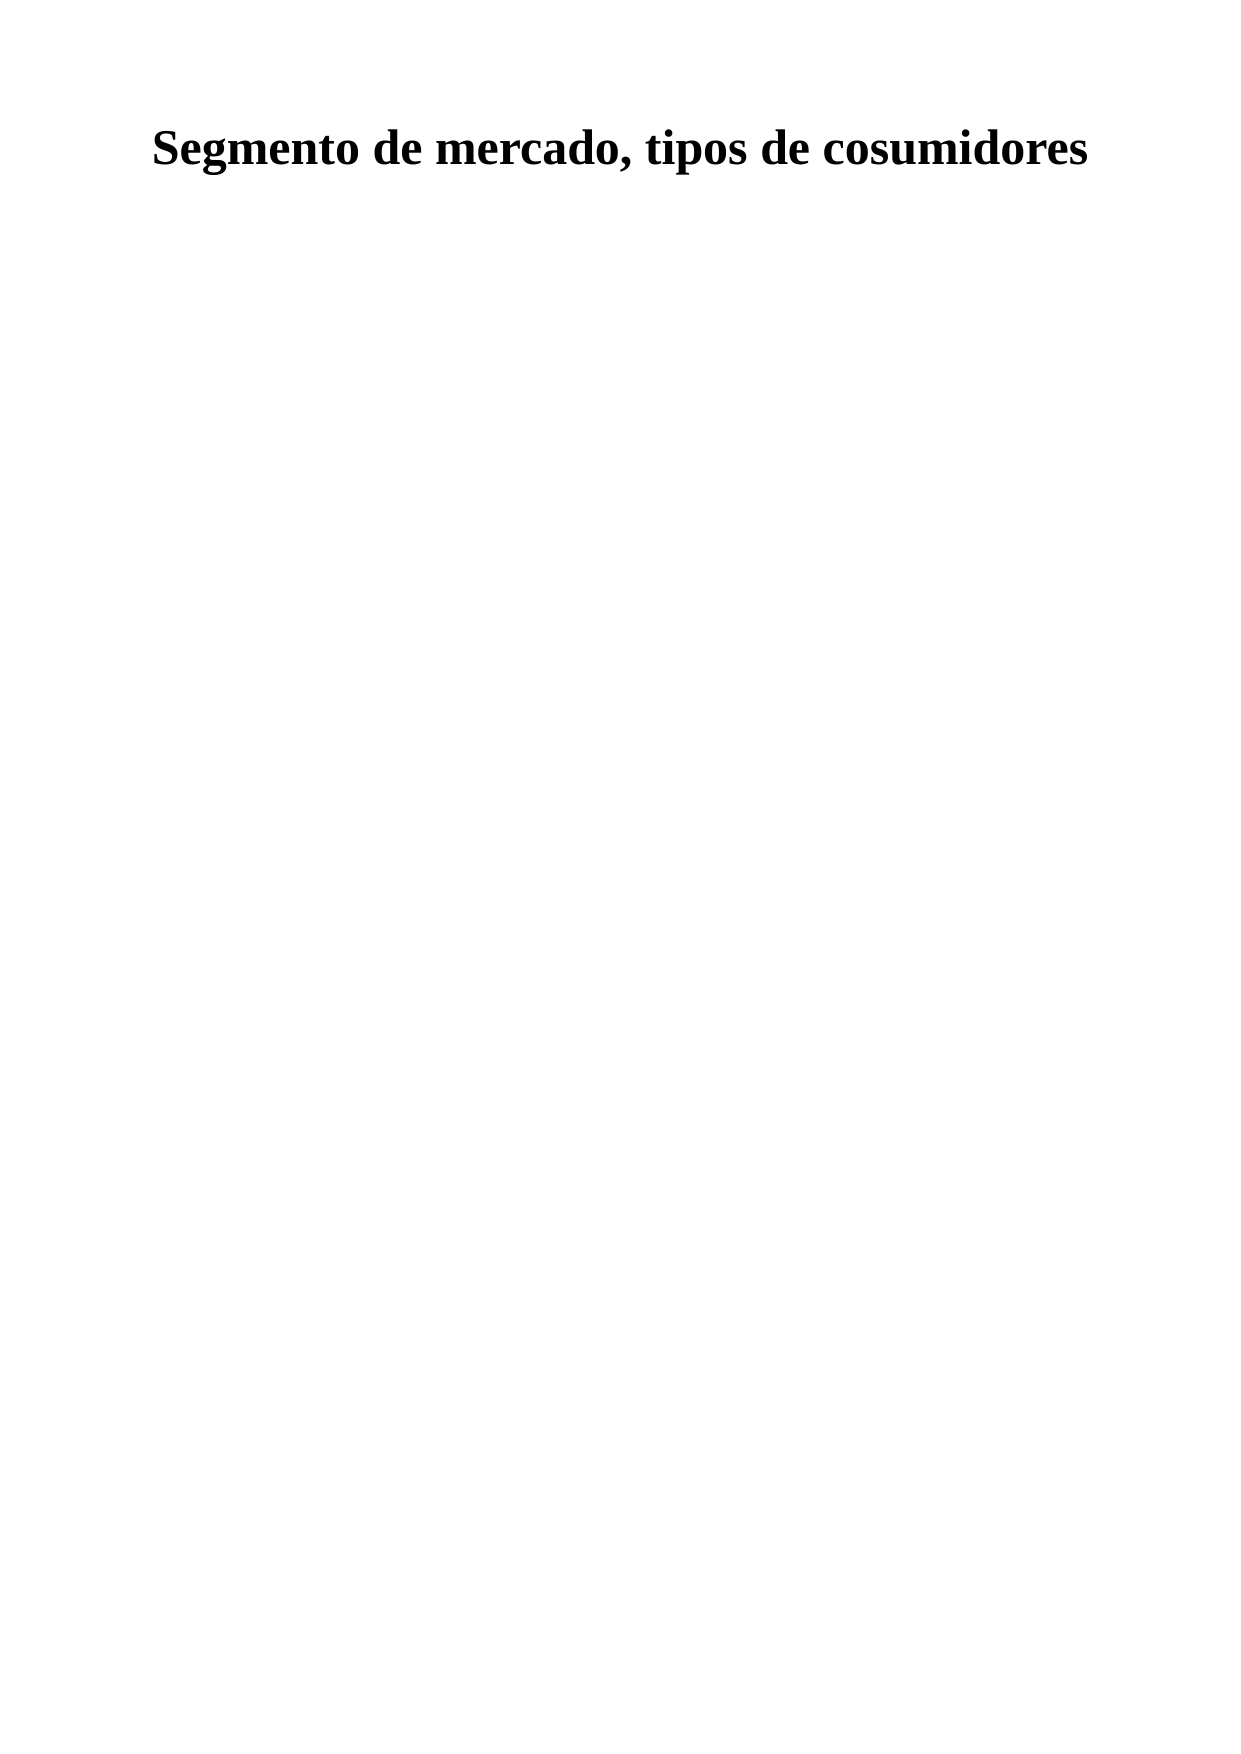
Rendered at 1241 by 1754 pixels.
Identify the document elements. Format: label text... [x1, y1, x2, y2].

text Segmento de mercado, tipos de cosumidores [118, 118, 1122, 176]
